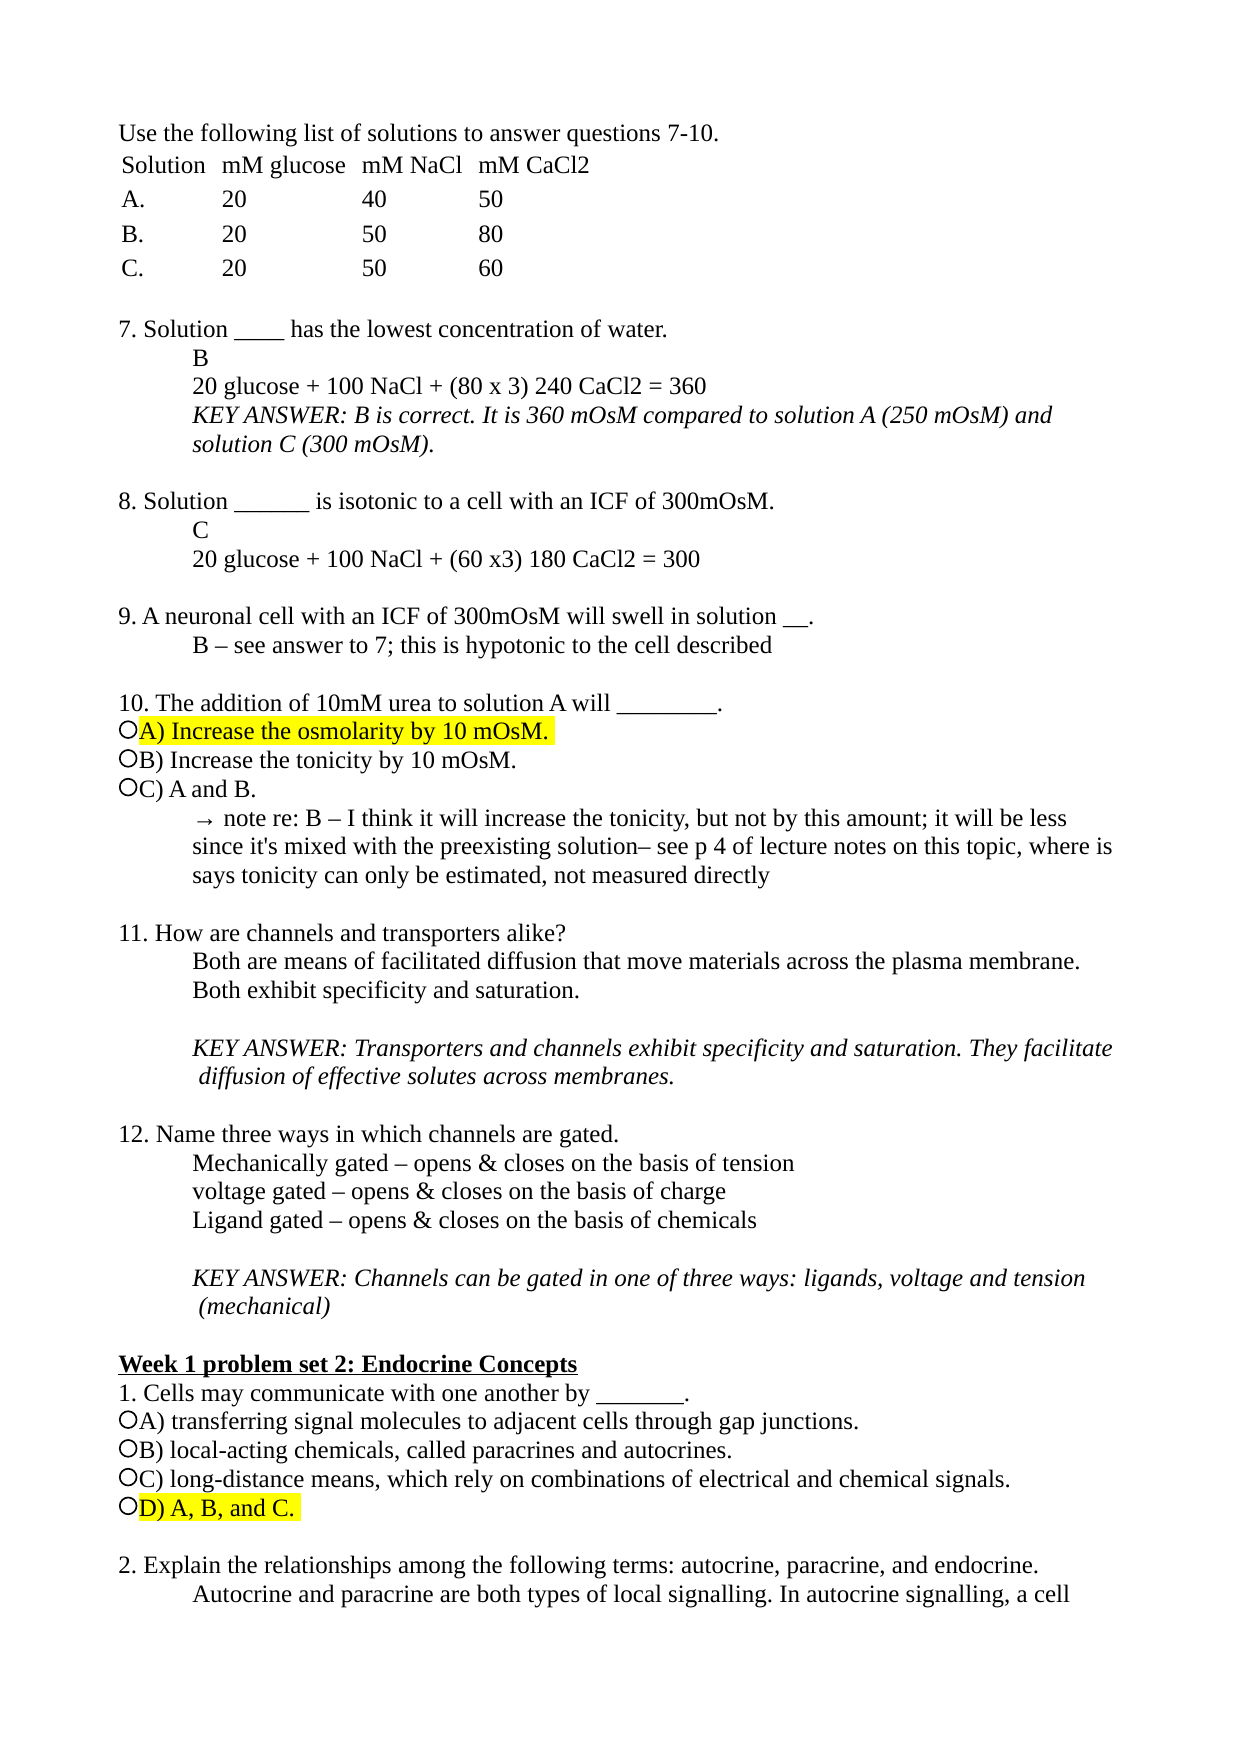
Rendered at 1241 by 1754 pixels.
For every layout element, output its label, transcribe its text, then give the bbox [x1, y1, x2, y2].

text C) long-distance means, which rely on combinations of electrical and chemical signals. [118, 1464, 1122, 1493]
table_header mM glucose [219, 147, 359, 181]
text 11. How are channels and transporters alike? [118, 918, 1122, 946]
table_cell 50 [475, 181, 613, 216]
table_cell 20 [219, 251, 359, 285]
text Week 1 problem set 2: Endocrine Concepts [118, 1349, 1122, 1378]
text 1. Cells may communicate with one another by _______. [118, 1378, 1122, 1406]
table_cell 50 [359, 216, 475, 251]
text D) A, B, and C. [118, 1493, 1122, 1521]
text 20 glucose + 100 NaCl + (80 x 3) 240 CaCl2 = 360 [118, 371, 1122, 400]
table_cell A. [118, 181, 219, 216]
text 20 glucose + 100 NaCl + (60 x3) 180 CaCl2 = 300 [118, 544, 1122, 573]
text KEY ANSWER: Channels can be gated in one of three ways: ligands, voltage and tension (mechanical) [118, 1263, 1122, 1320]
text Autocrine and paracrine are both types of local signalling. In autocrine signalling, a cell [118, 1579, 1122, 1608]
text KEY ANSWER: Transporters and channels exhibit specificity and saturation. They facilitate diffusion of effective solutes across membranes. [118, 1033, 1122, 1090]
table_header mM CaCl2 [475, 147, 613, 181]
table_cell 80 [475, 216, 613, 251]
text 9. A neuronal cell with an ICF of 300mOsM will swell in solution __. [118, 601, 1122, 630]
text Use the following list of solutions to answer questions 7-10. [118, 118, 1122, 147]
text A) transferring signal molecules to adjacent cells through gap junctions. [118, 1406, 1122, 1435]
text Both are means of facilitated diffusion that move materials across the plasma membrane. Both exhibit specificity and saturation. [118, 946, 1122, 1004]
text C [118, 515, 1122, 544]
text A) Increase the osmolarity by 10 mOsM. [118, 716, 1122, 745]
text voltage gated – opens & closes on the basis of charge [118, 1176, 1122, 1205]
text B) local-acting chemicals, called paracrines and autocrines. [118, 1435, 1122, 1464]
text B [118, 343, 1122, 371]
text Mechanically gated – opens & closes on the basis of tension [118, 1148, 1122, 1176]
table_header Solution [118, 147, 219, 181]
table_cell C. [118, 251, 219, 285]
text 12. Name three ways in which channels are gated. [118, 1119, 1122, 1148]
table_cell B. [118, 216, 219, 251]
text Ligand gated – opens & closes on the basis of chemicals [118, 1205, 1122, 1234]
text KEY ANSWER: B is correct. It is 360 mOsM compared to solution A (250 mOsM) and solution C (300 mOsM). [118, 400, 1122, 458]
text B – see answer to 7; this is hypotonic to the cell described [118, 630, 1122, 659]
text 10. The addition of 10mM urea to solution A will ________. [118, 688, 1122, 716]
text 8. Solution ______ is isotonic to a cell with an ICF of 300mOsM. [118, 486, 1122, 515]
text 7. Solution ____ has the lowest concentration of water. [118, 314, 1122, 343]
text B) Increase the tonicity by 10 mOsM. [118, 745, 1122, 774]
text 2. Explain the relationships among the following terms: autocrine, paracrine, and endocrine. [118, 1550, 1122, 1579]
table_header mM NaCl [359, 147, 475, 181]
table_cell 40 [359, 181, 475, 216]
table_cell 60 [475, 251, 613, 285]
text C) A and B. [118, 774, 1122, 803]
table_cell 20 [219, 216, 359, 251]
table_cell 20 [219, 181, 359, 216]
table_cell 50 [359, 251, 475, 285]
text → note re: B – I think it will increase the tonicity, but not by this amount; it will be less since it's mixed with the preexisting solution– see p 4 of lecture notes on this topic, where is says tonicity can only be estimated, not measured directly [118, 803, 1122, 889]
